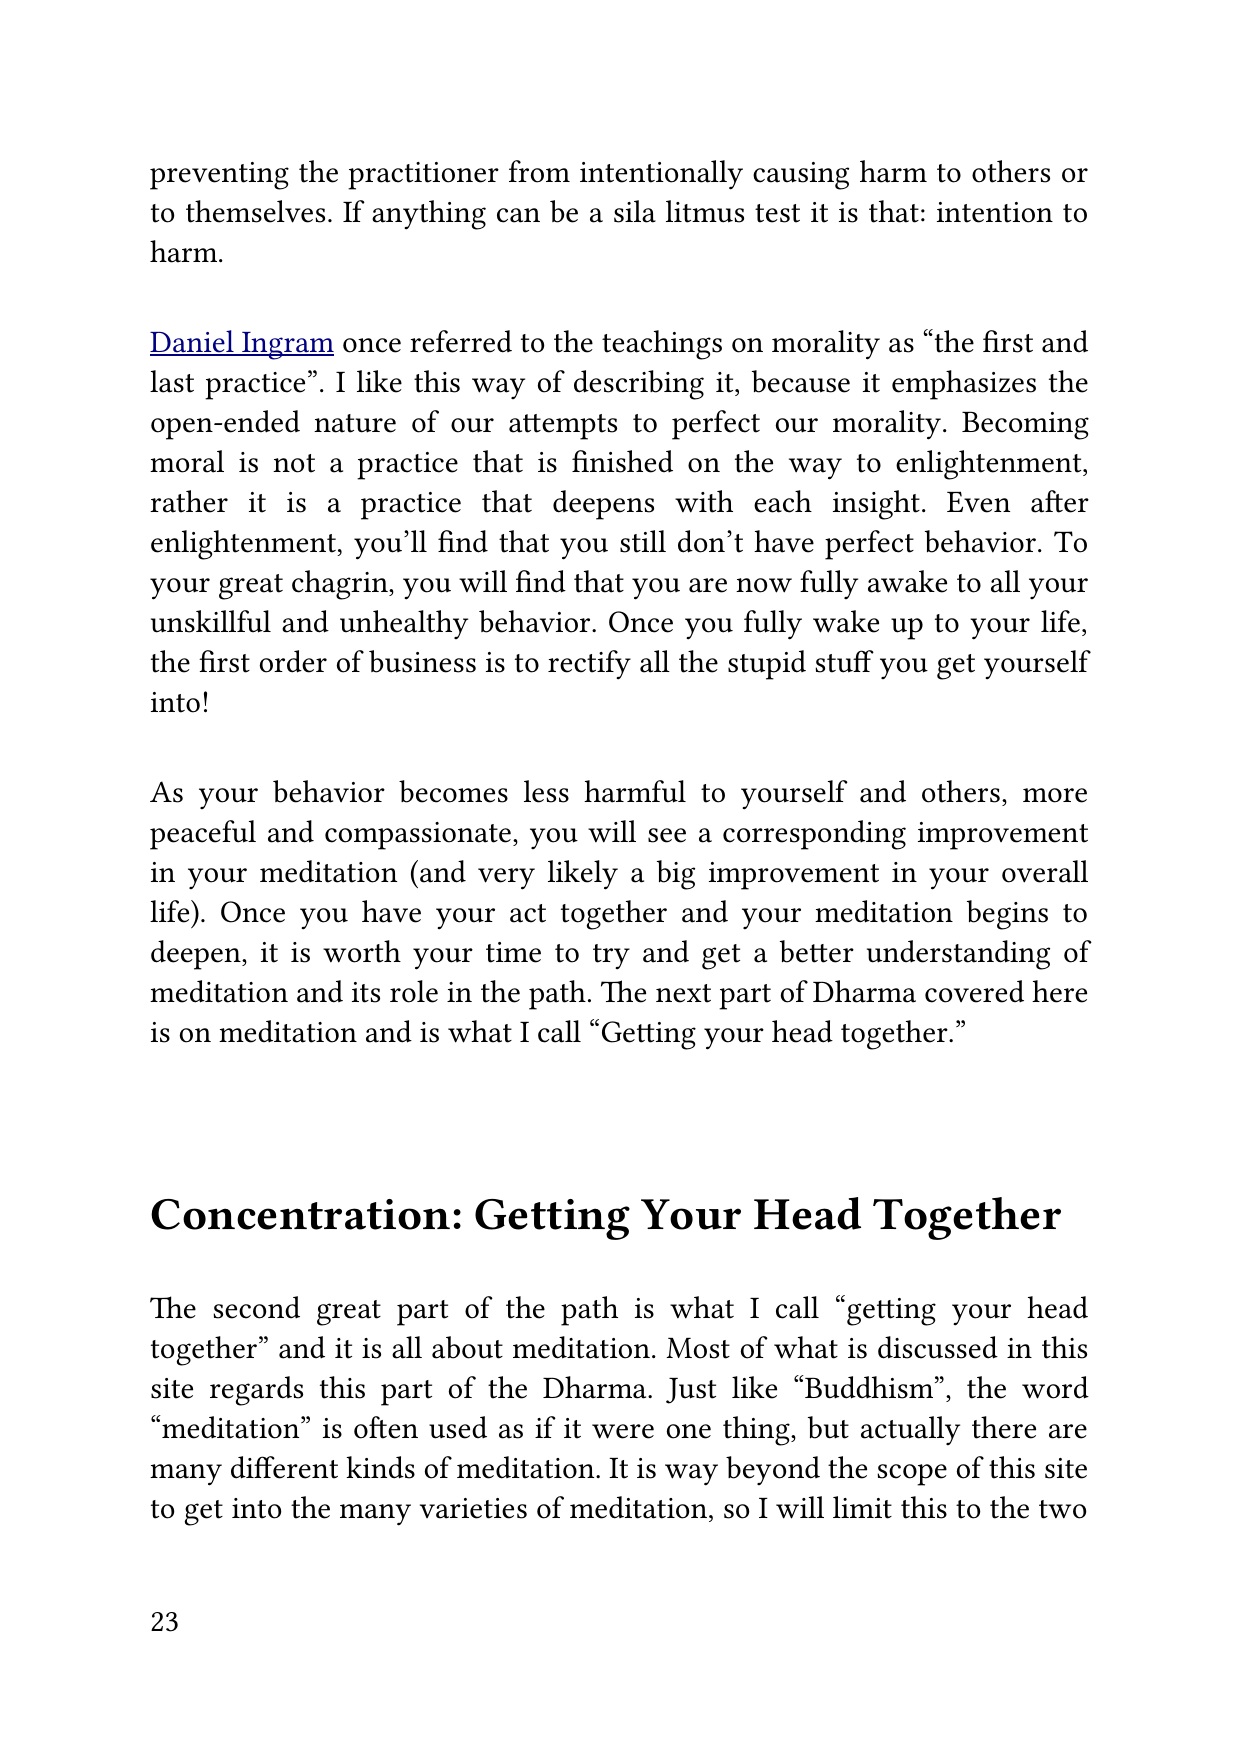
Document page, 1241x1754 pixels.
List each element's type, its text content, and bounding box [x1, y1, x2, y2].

text preventing the practitioner from intentionally causing harm to others or to themselves. If anything can be a sila litmus test it is that: intention to harm. [150, 150, 1090, 270]
text As your behavior becomes less harmful to yourself and others, more peaceful and compassionate, you will see a corresponding improvement in your meditation (and very likely a big improvement in your overall life). Once you have your act together and your meditation begins to deepen, it is worth your time to try and get a better understanding of meditation and its role in the path. The next part of Dharma covered here is on meditation and is what I call “Getting your head together.” [150, 770, 1090, 1050]
text The second great part of the path is what I call “getting your head together” and it is all about meditation. Most of what is discussed in this site regards this part of the Dharma. Just like “Buddhism”, the word “meditation” is often used as if it were one thing, but actually there are many different kinds of meditation. It is way beyond the scope of this site to get into the many varieties of meditation, so I will limit this to the two [150, 1286, 1090, 1526]
subtitle Concentration: Getting Your Head Together [150, 1186, 1090, 1241]
text Daniel Ingram once referred to the teachings on morality as “the first and last practice”. I like this way of describing it, because it emphasizes the open-ended nature of our attempts to perfect our morality. Becoming moral is not a practice that is finished on the way to enlightenment, rather it is a practice that deepens with each insight. Even after enlightenment, you’ll find that you still don’t have perfect behavior. To your great chagrin, you will find that you are now fully awake to all your unskillful and unhealthy behavior. Once you fully wake up to your life, the first order of business is to rectify all the stupid stuff you get yourself into! [150, 320, 1090, 720]
